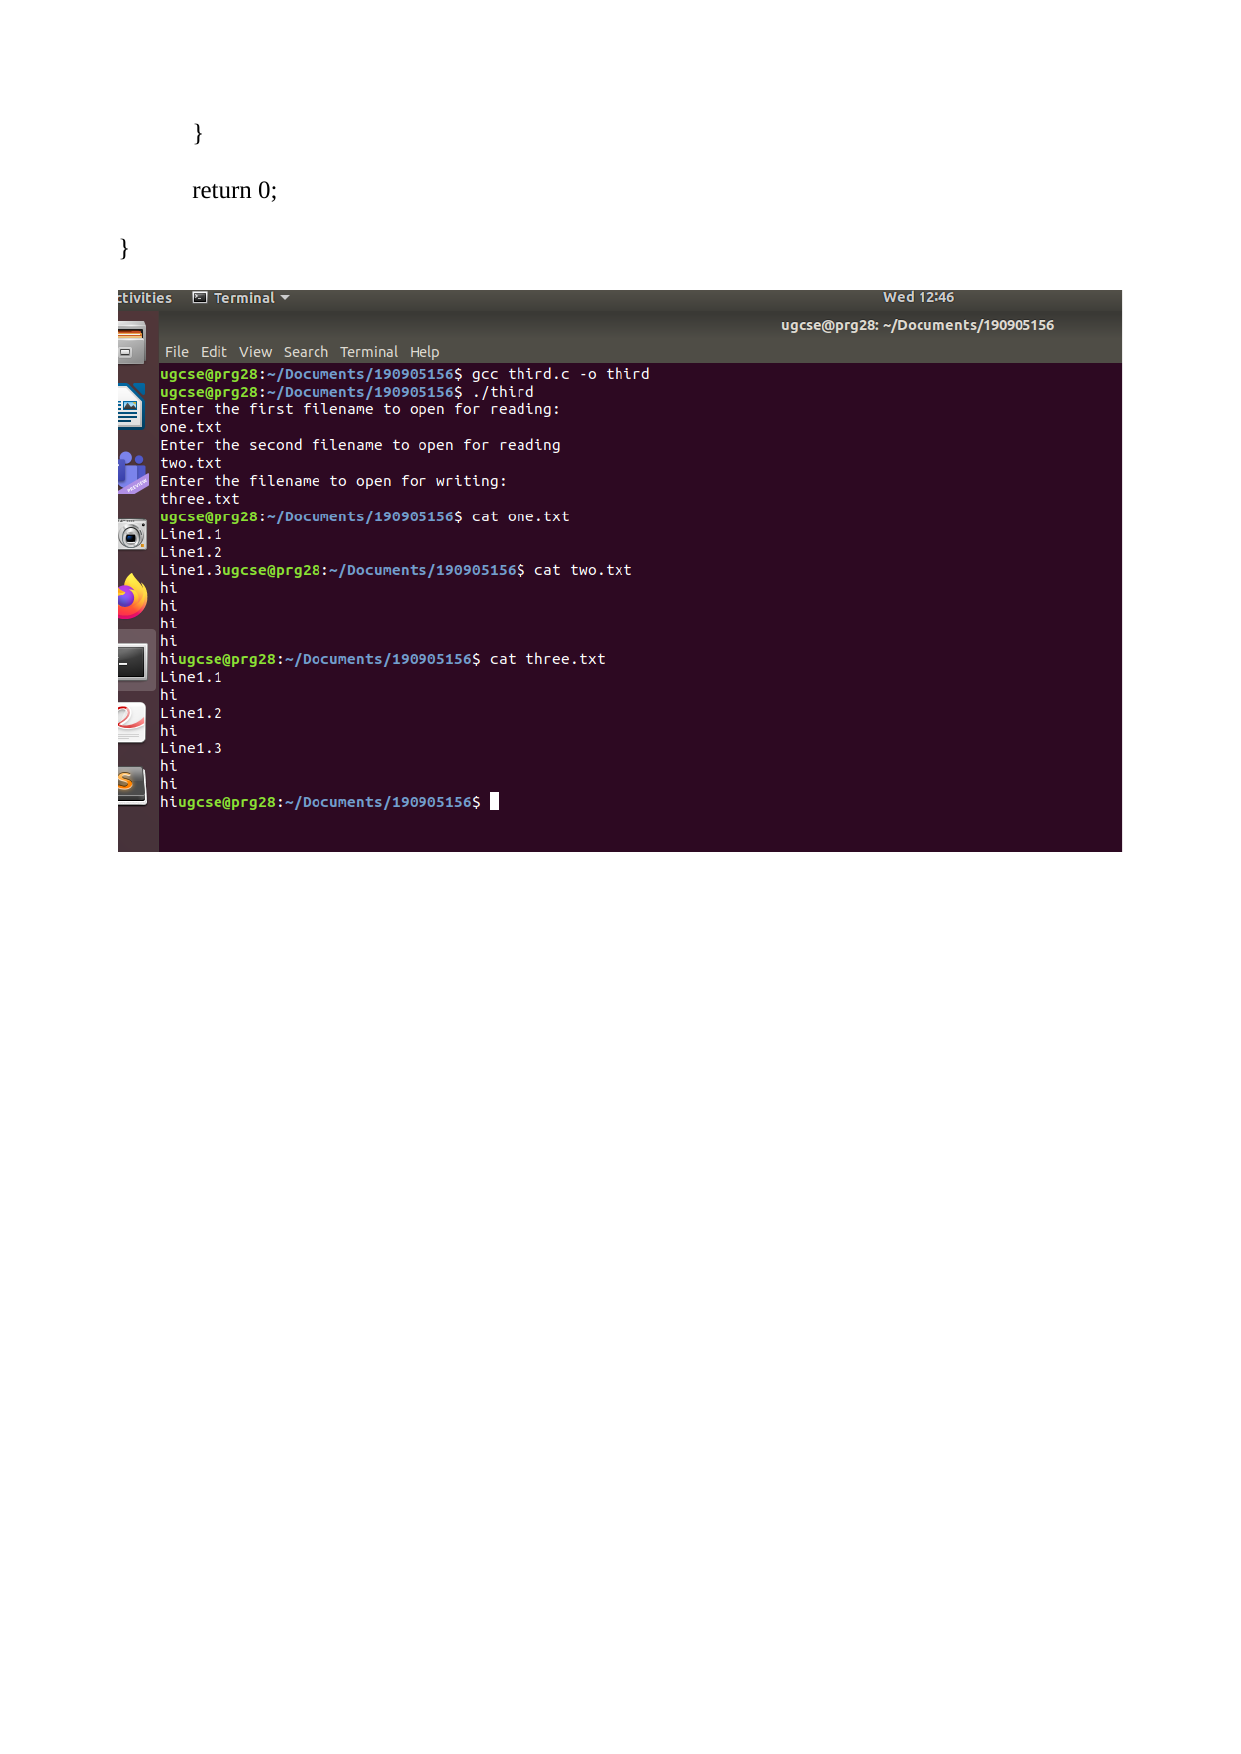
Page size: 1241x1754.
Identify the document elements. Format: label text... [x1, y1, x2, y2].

picture [118, 290, 1123, 852]
text return 0; [118, 176, 1122, 204]
text } [118, 118, 1122, 147]
text } [118, 233, 1122, 262]
